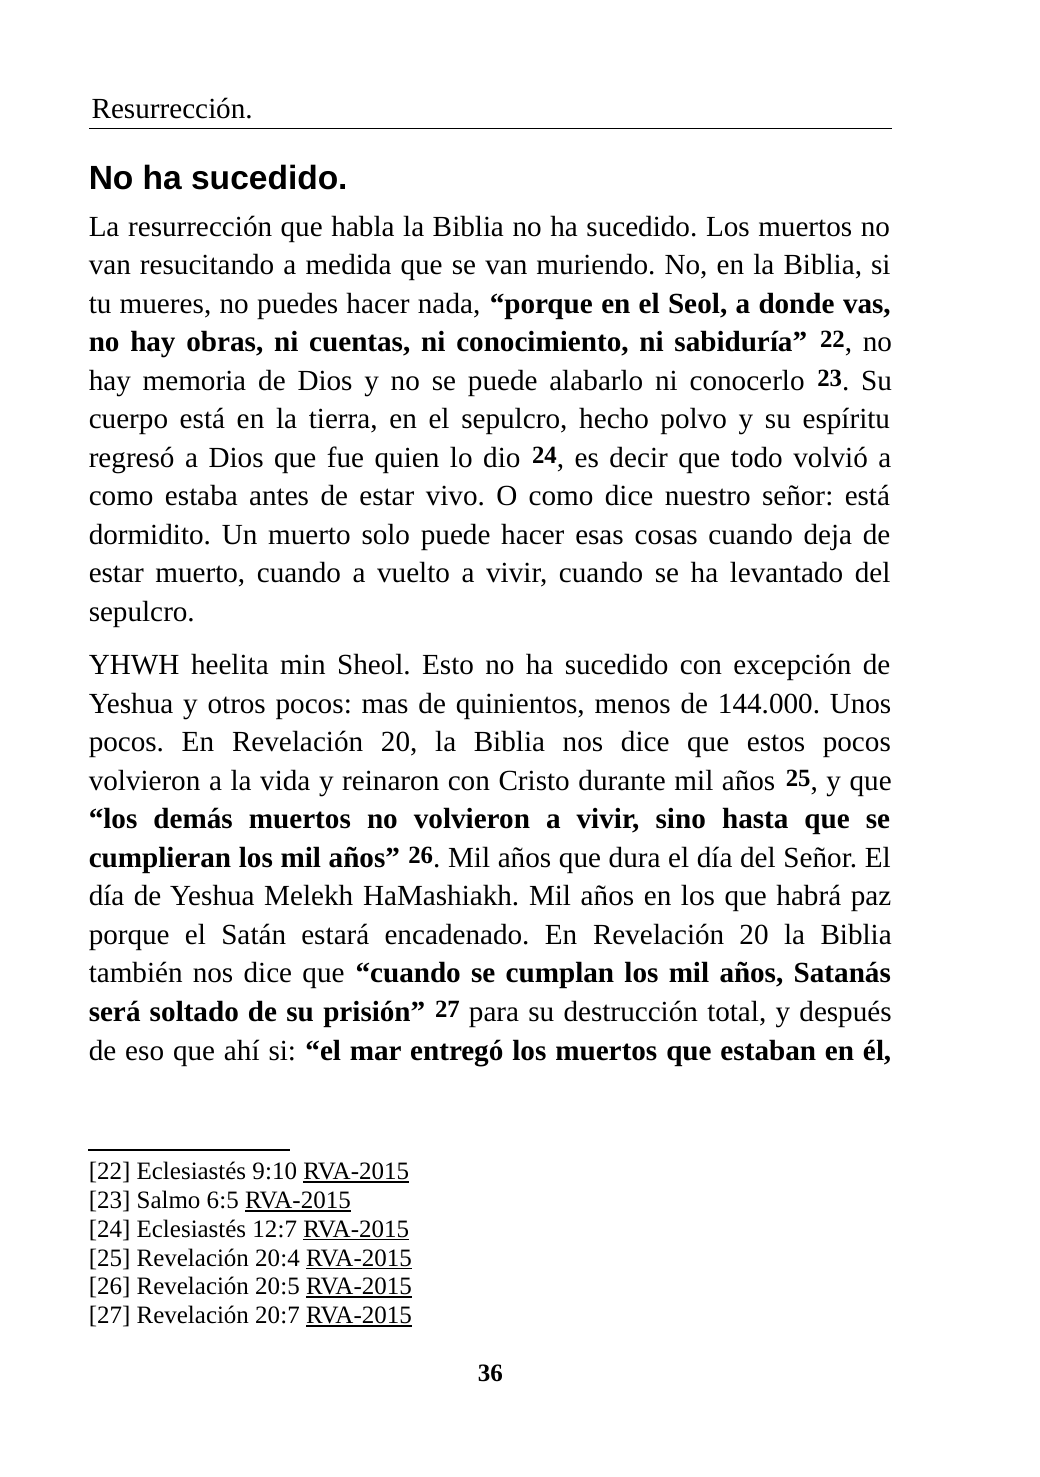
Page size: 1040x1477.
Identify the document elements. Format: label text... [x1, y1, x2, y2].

text La resurrección que habla la Biblia no ha sucedido. Los muertos no van resucitando a medida que se van muriendo. No, en la Biblia, si tu mueres, no puedes hacer nada, “porque en el Seol, a donde vas, no hay obras, ni cuentas, ni conocimiento, ni sabiduría” , no hay memoria de Dios y no se puede alabarlo ni conocerlo . Su cuerpo está en la tierra, en el sepulcro, hecho polvo y su espíritu regresó a Dios que fue quien lo dio , es decir que todo volvió a como estaba antes de estar vivo. O como dice nuestro señor: está dormidito. Un muerto solo puede hacer esas cosas cuando deja de estar muerto, cuando a vuelto a vivir, cuando se ha levantado del sepulcro. [88, 209, 892, 628]
text Revelación 20:5 RVA-2015 [88, 1271, 892, 1300]
text Eclesiastés 9:10 RVA-2015 [88, 1156, 892, 1185]
text Revelación 20:7 RVA-2015 [88, 1300, 892, 1329]
subtitle No ha sucedido. [88, 157, 892, 196]
text YHWH heelita min Sheol. Esto no ha sucedido con excepción de Yeshua y otros pocos: mas de quinientos, menos de 144.000. Unos pocos. En Revelación 20, la Biblia nos dice que estos pocos volvieron a la vida y reinaron con Cristo durante mil años , y que “los demás muertos no volvieron a vivir, sino hasta que se cumplieran los mil años” . Mil años que dura el día del Señor. El día de Yeshua Melekh HaMashiakh. Mil años en los que habrá paz porque el Satán estará encadenado. En Revelación 20 la Biblia también nos dice que “cuando se cumplan los mil años, Satanás será soltado de su prisión” para su destrucción total, y después de eso que ahí si: “el mar entregó los muertos que estaban en él, [88, 647, 892, 1066]
text Salmo 6:5 RVA-2015 [88, 1185, 892, 1214]
text Revelación 20:4 RVA-2015 [88, 1243, 892, 1271]
text Eclesiastés 12:7 RVA-2015 [88, 1214, 892, 1243]
